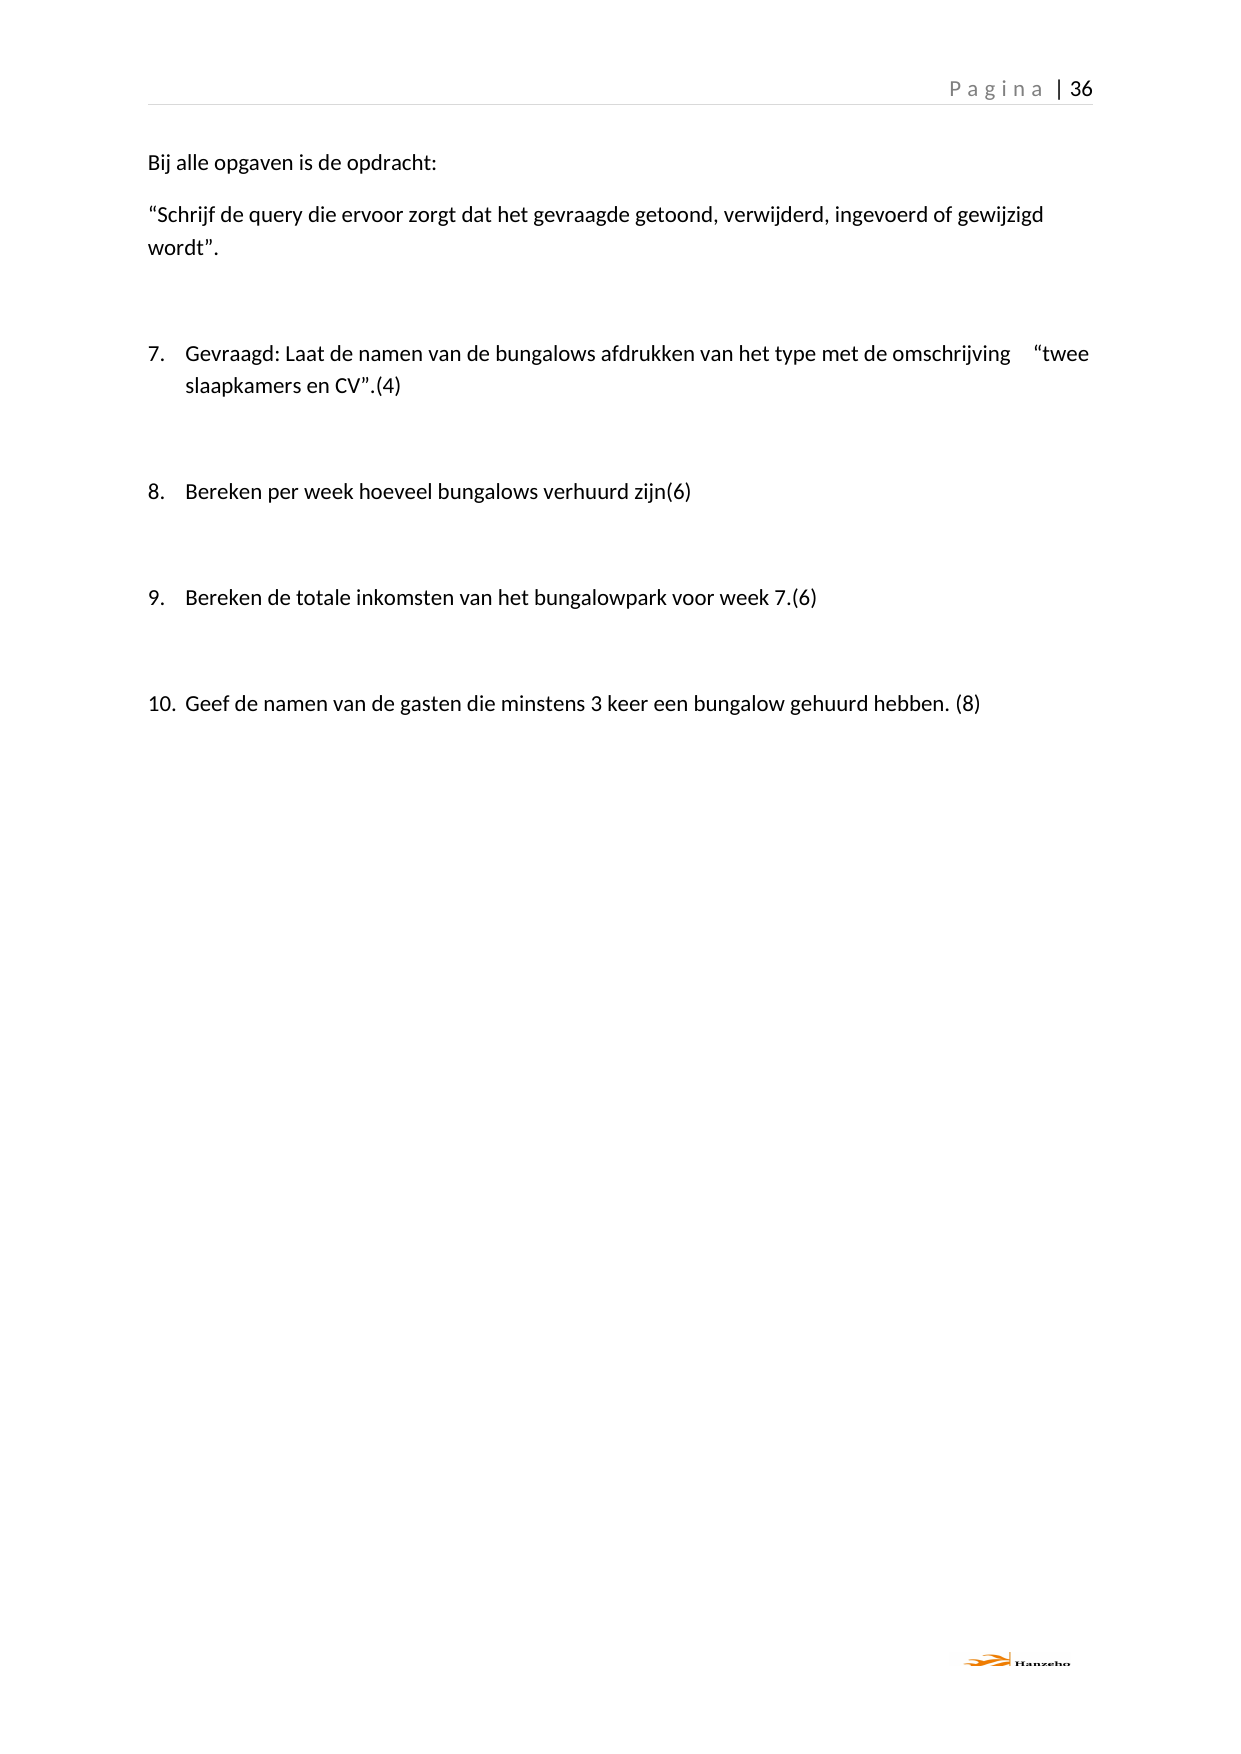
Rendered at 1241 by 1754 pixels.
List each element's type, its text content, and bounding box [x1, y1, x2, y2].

list Geef de namen van de gasten die minstens 3 keer een bungalow gehuurd hebben. (8) [148, 689, 1093, 717]
text “Schrijf de query die ervoor zorgt dat het gevraagde getoond, verwijderd, ingevoerd of gewijzigd wordt”. [148, 201, 1093, 261]
list Gevraagd: Laat de namen van de bungalows afdrukken van het type met de omschrijving “twee slaapkamers en CV”.(4) [148, 339, 1093, 399]
list Bereken per week hoeveel bungalows verhuurd zijn(6) [148, 477, 1093, 505]
text Bij alle opgaven is de opdracht: [148, 148, 1093, 176]
picture [952, 1652, 1194, 1681]
list Bereken de totale inkomsten van het bungalowpark voor week 7.(6) [148, 583, 1093, 611]
